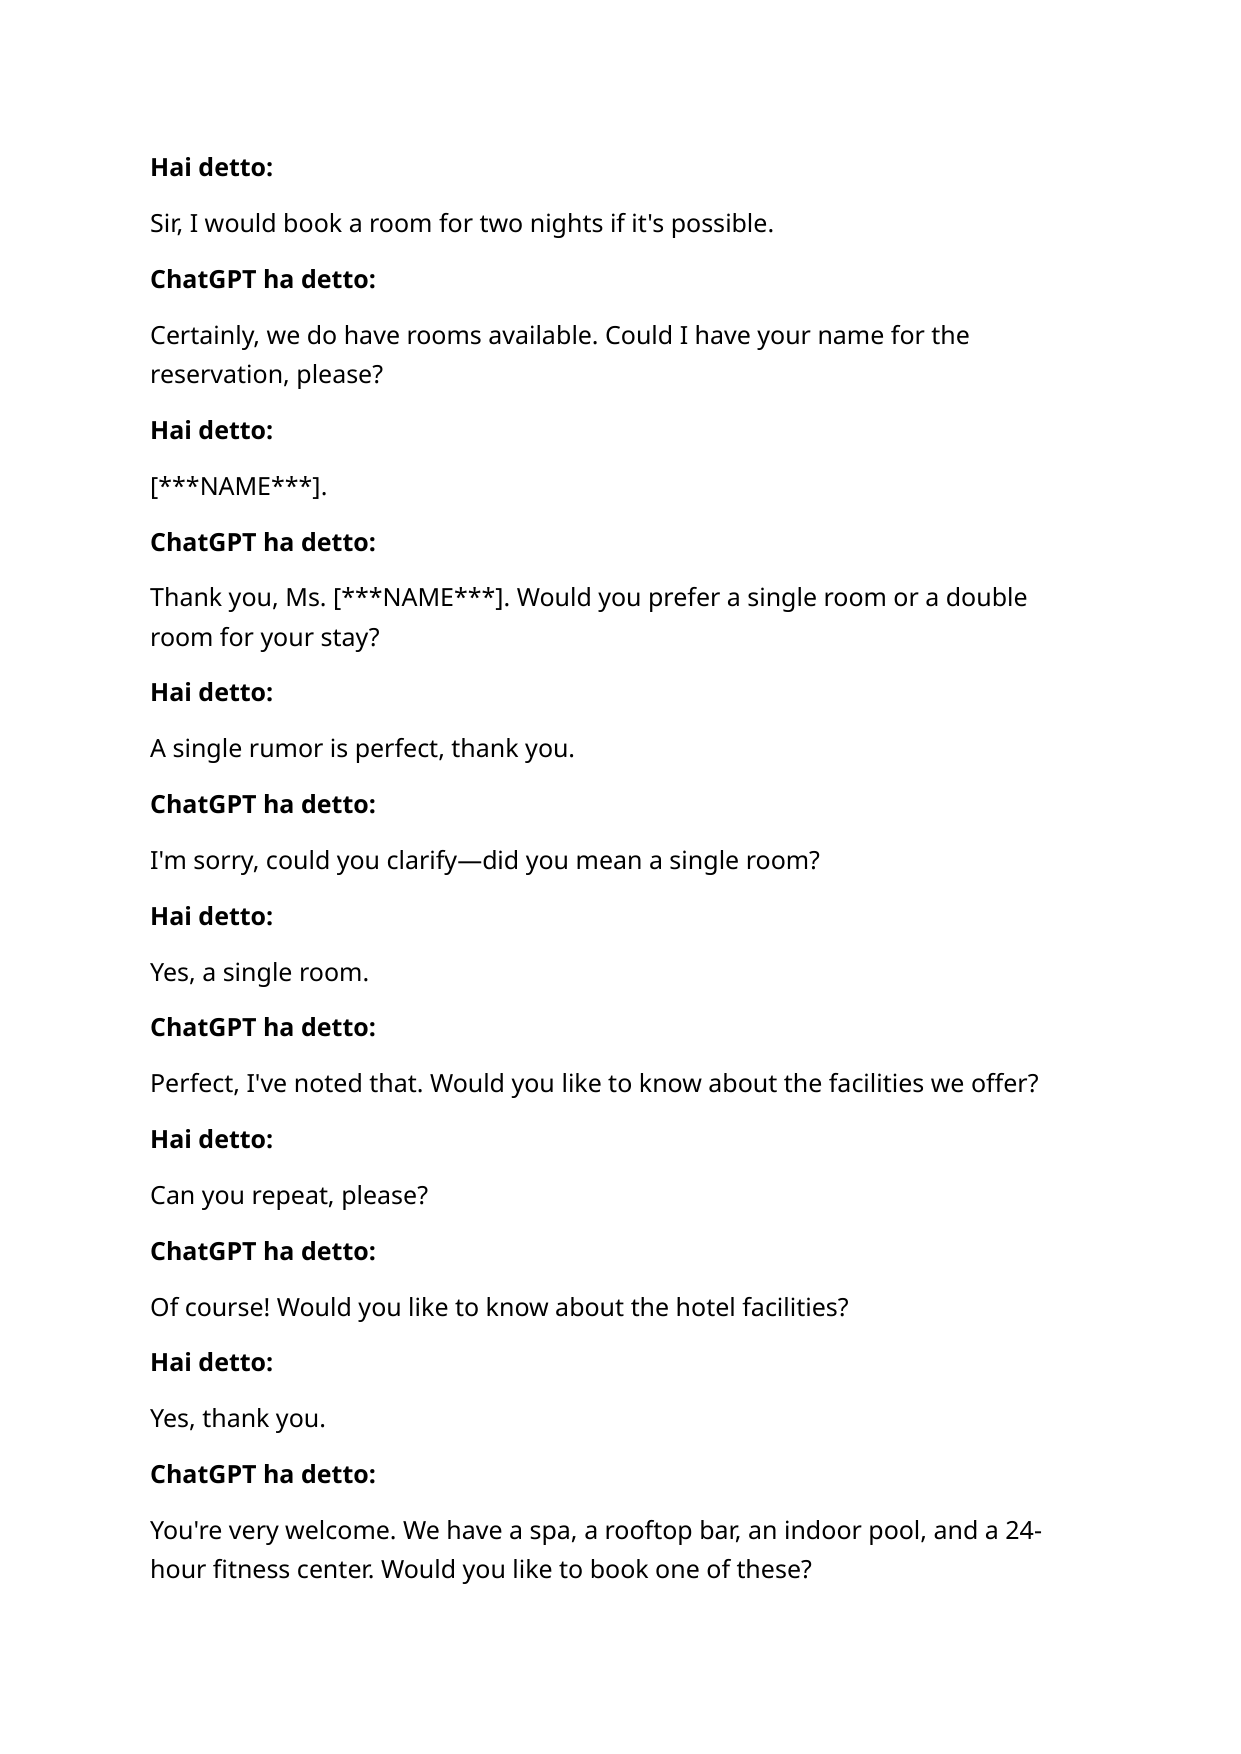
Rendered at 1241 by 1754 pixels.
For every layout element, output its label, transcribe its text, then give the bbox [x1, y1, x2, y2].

text Of course! Would you like to know about the hotel facilities? [150, 1289, 1090, 1323]
text ChatGPT ha detto: [150, 262, 1090, 296]
text Certainly, we do have rooms available. Could I have your name for the reservation, please? [150, 317, 1090, 391]
text A single rumor is perfect, thank you. [150, 731, 1090, 765]
text Hai detto: [150, 675, 1090, 709]
text You're very welcome. We have a spa, a rooftop bar, an indoor pool, and a 24-hour fitness center. Would you like to book one of these? [150, 1512, 1090, 1586]
text Hai detto: [150, 898, 1090, 932]
text Hai detto: [150, 150, 1090, 184]
text Hai detto: [150, 1122, 1090, 1156]
text ChatGPT ha detto: [150, 1457, 1090, 1491]
text Hai detto: [150, 1345, 1090, 1379]
text ChatGPT ha detto: [150, 1010, 1090, 1044]
text Perfect, I've noted that. Would you like to know about the facilities we offer? [150, 1066, 1090, 1100]
text ChatGPT ha detto: [150, 787, 1090, 821]
text ChatGPT ha detto: [150, 524, 1090, 558]
text I'm sorry, could you clarify—did you mean a single room? [150, 842, 1090, 877]
text Yes, thank you. [150, 1401, 1090, 1435]
text Thank you, Ms. [***NAME***]. Would you prefer a single room or a double room for your stay? [150, 580, 1090, 653]
text ChatGPT ha detto: [150, 1233, 1090, 1267]
text Sir, I would book a room for two nights if it's possible. [150, 206, 1090, 240]
text Yes, a single room. [150, 954, 1090, 988]
text [***NAME***]. [150, 468, 1090, 502]
text Hai detto: [150, 412, 1090, 447]
text Can you repeat, please? [150, 1177, 1090, 1212]
